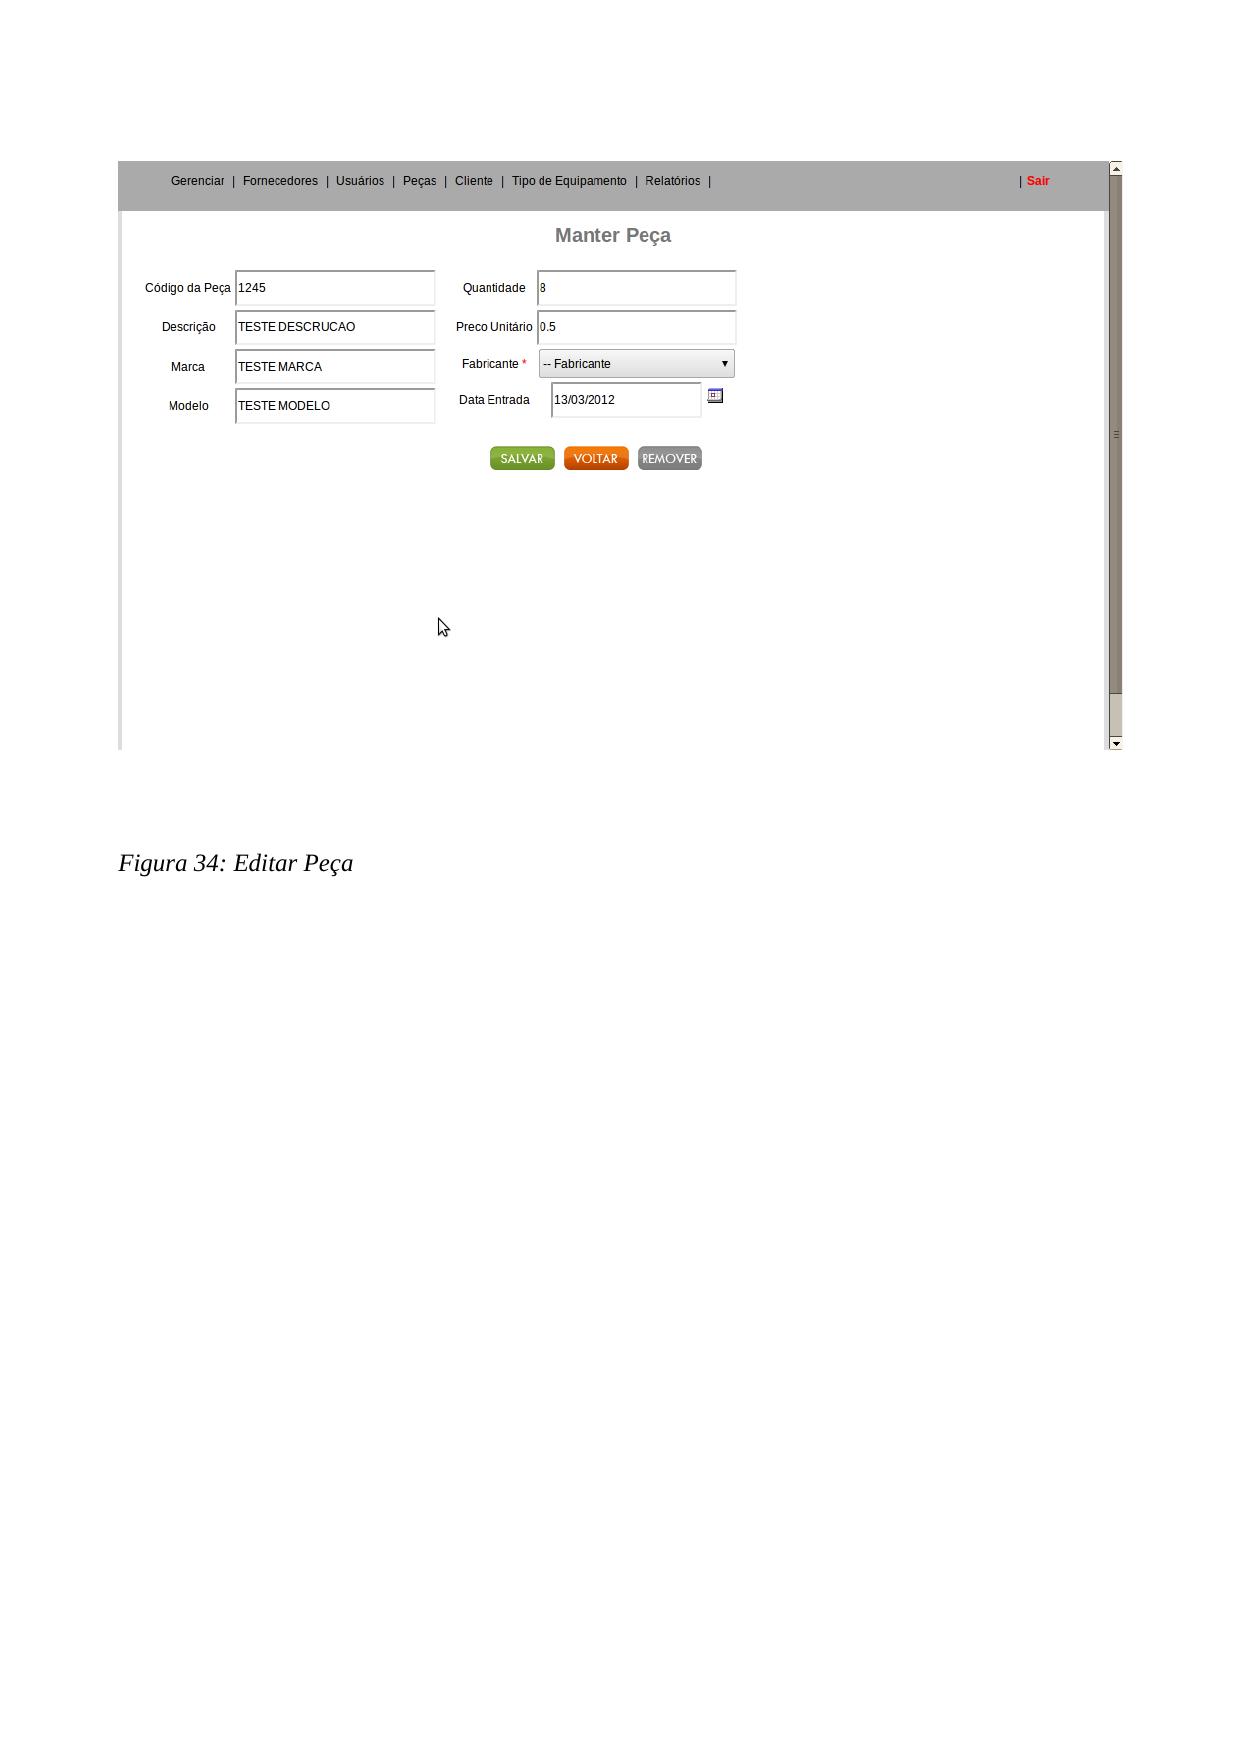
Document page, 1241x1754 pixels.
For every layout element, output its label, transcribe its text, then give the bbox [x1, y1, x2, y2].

text Figura 34: Editar Peça [118, 848, 1122, 877]
picture [118, 161, 1123, 750]
